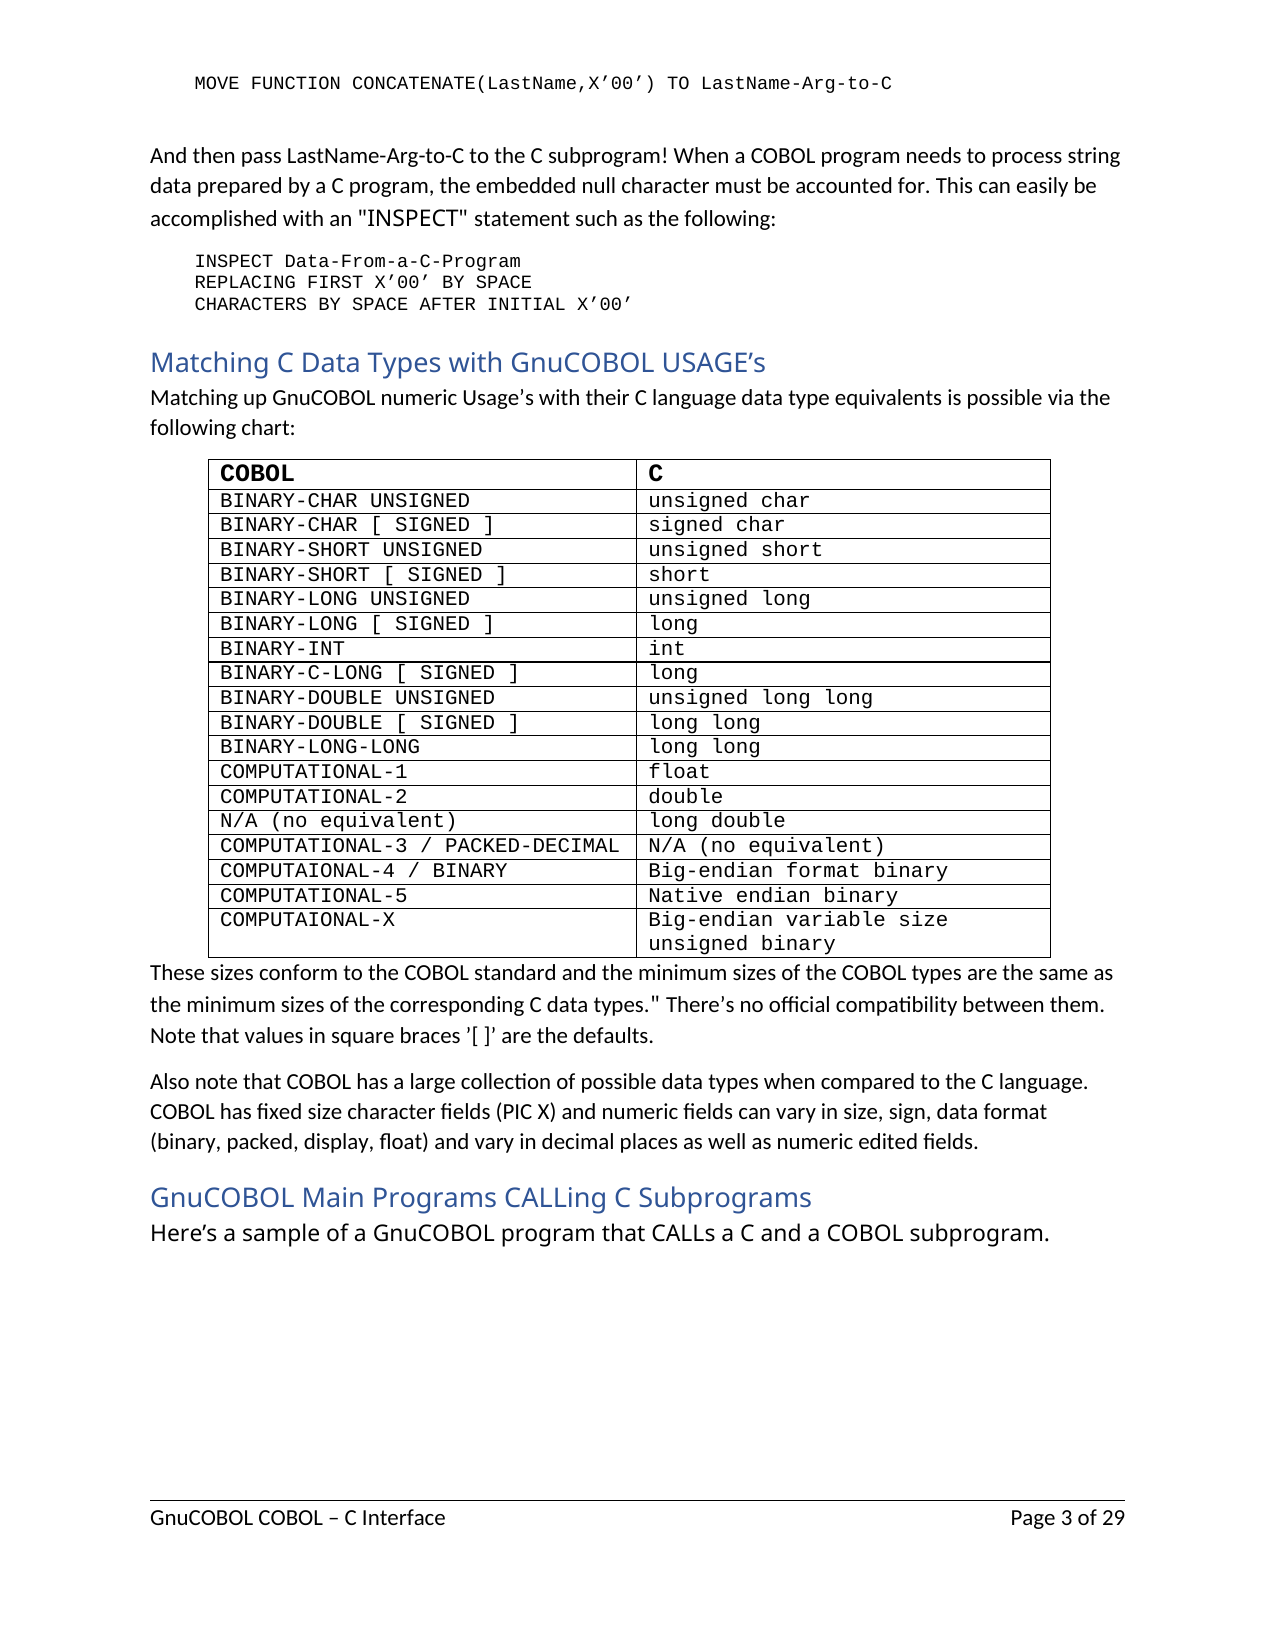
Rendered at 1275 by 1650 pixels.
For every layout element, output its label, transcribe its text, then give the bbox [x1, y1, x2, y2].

table_cell Native endian binary [637, 885, 1050, 908]
table_cell COMPUTATIONAL-3 / PACKED-DECIMAL [209, 835, 636, 859]
table_header COBOL [209, 460, 636, 488]
table_cell BINARY-C-LONG [ SIGNED ] [209, 663, 636, 686]
text MOVE FUNCTION CONCATENATE(LastName,X’00’) TO LastName-Arg-to-C [194, 74, 1125, 95]
table_cell int [637, 638, 1050, 661]
table_cell BINARY-LONG [ SIGNED ] [209, 613, 636, 637]
table_cell signed char [637, 514, 1050, 538]
table_cell unsigned char [637, 490, 1050, 513]
table_cell BINARY-LONG-LONG [209, 736, 636, 760]
table_cell COMPUTATIONAL-1 [209, 761, 636, 785]
table_cell float [637, 761, 1050, 785]
table_cell unsigned long long [637, 687, 1050, 711]
text CHARACTERS BY SPACE AFTER INITIAL X’00’ [194, 294, 1125, 316]
table_cell long [637, 613, 1050, 637]
table_cell N/A (no equivalent) [209, 811, 636, 834]
table_cell BINARY-DOUBLE [ SIGNED ] [209, 712, 636, 735]
table_cell Big-endian variable size unsigned binary [637, 909, 1050, 957]
table_cell long long [637, 712, 1050, 735]
table_cell COMPUTATIONAL-5 [209, 885, 636, 908]
table_cell BINARY-CHAR UNSIGNED [209, 490, 636, 513]
table_cell long long [637, 736, 1050, 760]
subtitle GnuCOBOL Main Programs CALLing C Subprograms [150, 1178, 1125, 1215]
text Matching up GnuCOBOL numeric Usage’s with their C language data type equivalents is possible via the following chart: [150, 383, 1125, 441]
table_cell unsigned short [637, 539, 1050, 563]
text Also note that COBOL has a large collection of possible data types when compared to the C language. COBOL has fixed size character fields (PIC X) and numeric fields can vary in size, sign, data format (binary, packed, display, float) and vary in decimal places as well as numeric edited fields. [150, 1067, 1125, 1155]
text These sizes conform to the COBOL standard and the minimum sizes of the COBOL types are the same as the minimum sizes of the corresponding C data types." There’s no official compatibility between them. Note that values in square braces ’[ ]’ are the defaults. [150, 958, 1125, 1049]
table_cell BINARY-CHAR [ SIGNED ] [209, 514, 636, 538]
table_cell Big-endian format binary [637, 860, 1050, 883]
text And then pass LastName-Arg-to-C to the C subprogram! When a COBOL program needs to process string data prepared by a C program, the embedded null character must be accounted for. This can easily be accomplished with an "INSPECT" statement such as the following: [150, 142, 1125, 233]
text INSPECT Data-From-a-C-Program [194, 252, 1125, 273]
table_cell BINARY-INT [209, 638, 636, 661]
table_cell N/A (no equivalent) [637, 835, 1050, 859]
table_cell COMPUTATIONAL-2 [209, 786, 636, 809]
table_cell BINARY-DOUBLE UNSIGNED [209, 687, 636, 711]
subtitle Matching C Data Types with GnuCOBOL USAGE’s [150, 343, 1125, 380]
table_cell COMPUTAIONAL-4 / BINARY [209, 860, 636, 883]
table_cell BINARY-SHORT UNSIGNED [209, 539, 636, 563]
table_cell BINARY-LONG UNSIGNED [209, 588, 636, 612]
text Here’s a sample of a GnuCOBOL program that CALLs a C and a COBOL subprogram. [150, 1217, 1125, 1249]
table_cell COMPUTAIONAL-X [209, 909, 636, 957]
text REPLACING FIRST X’00’ BY SPACE [194, 273, 1125, 294]
table_cell double [637, 786, 1050, 809]
table_cell long [637, 663, 1050, 686]
table_cell long double [637, 811, 1050, 834]
table_cell BINARY-SHORT [ SIGNED ] [209, 564, 636, 587]
table_cell short [637, 564, 1050, 587]
table_header C [637, 460, 1050, 488]
table_cell unsigned long [637, 588, 1050, 612]
